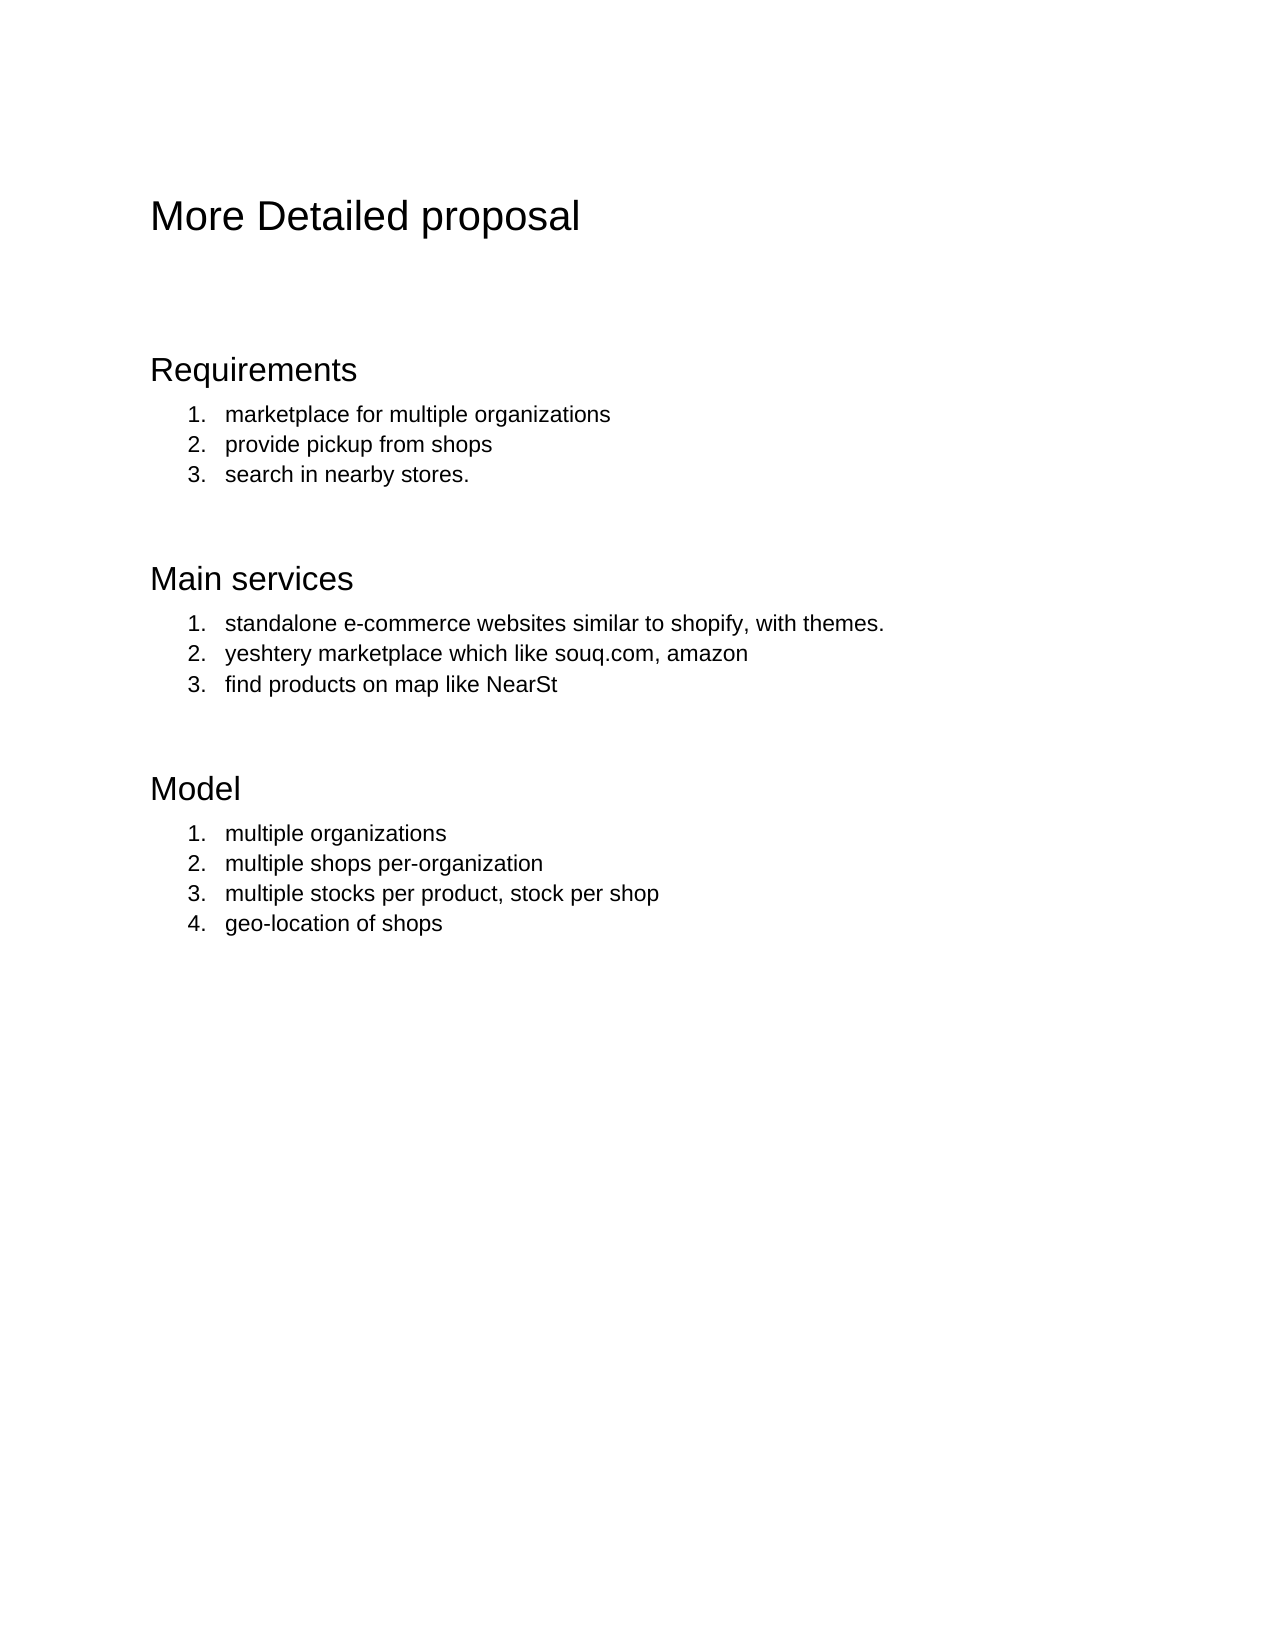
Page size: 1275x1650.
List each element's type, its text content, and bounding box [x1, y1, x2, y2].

subtitle More Detailed proposal [150, 192, 1125, 239]
list find products on map like NearSt [187, 671, 1125, 697]
list geo-location of shops [187, 910, 1125, 936]
subtitle Main services [150, 559, 1125, 598]
subtitle Model [150, 768, 1125, 807]
list search in nearby stores. [187, 461, 1125, 488]
list multiple organizations [187, 819, 1125, 846]
list multiple stocks per product, stock per shop [187, 880, 1125, 906]
subtitle Requirements [150, 350, 1125, 388]
list provide pickup from shops [187, 431, 1125, 457]
list standalone e-commerce websites similar to shopify, with themes. [187, 610, 1125, 637]
list marketplace for multiple organizations [187, 401, 1125, 427]
list multiple shops per-organization [187, 850, 1125, 876]
list yeshtery marketplace which like souq.com, amazon [187, 640, 1125, 667]
